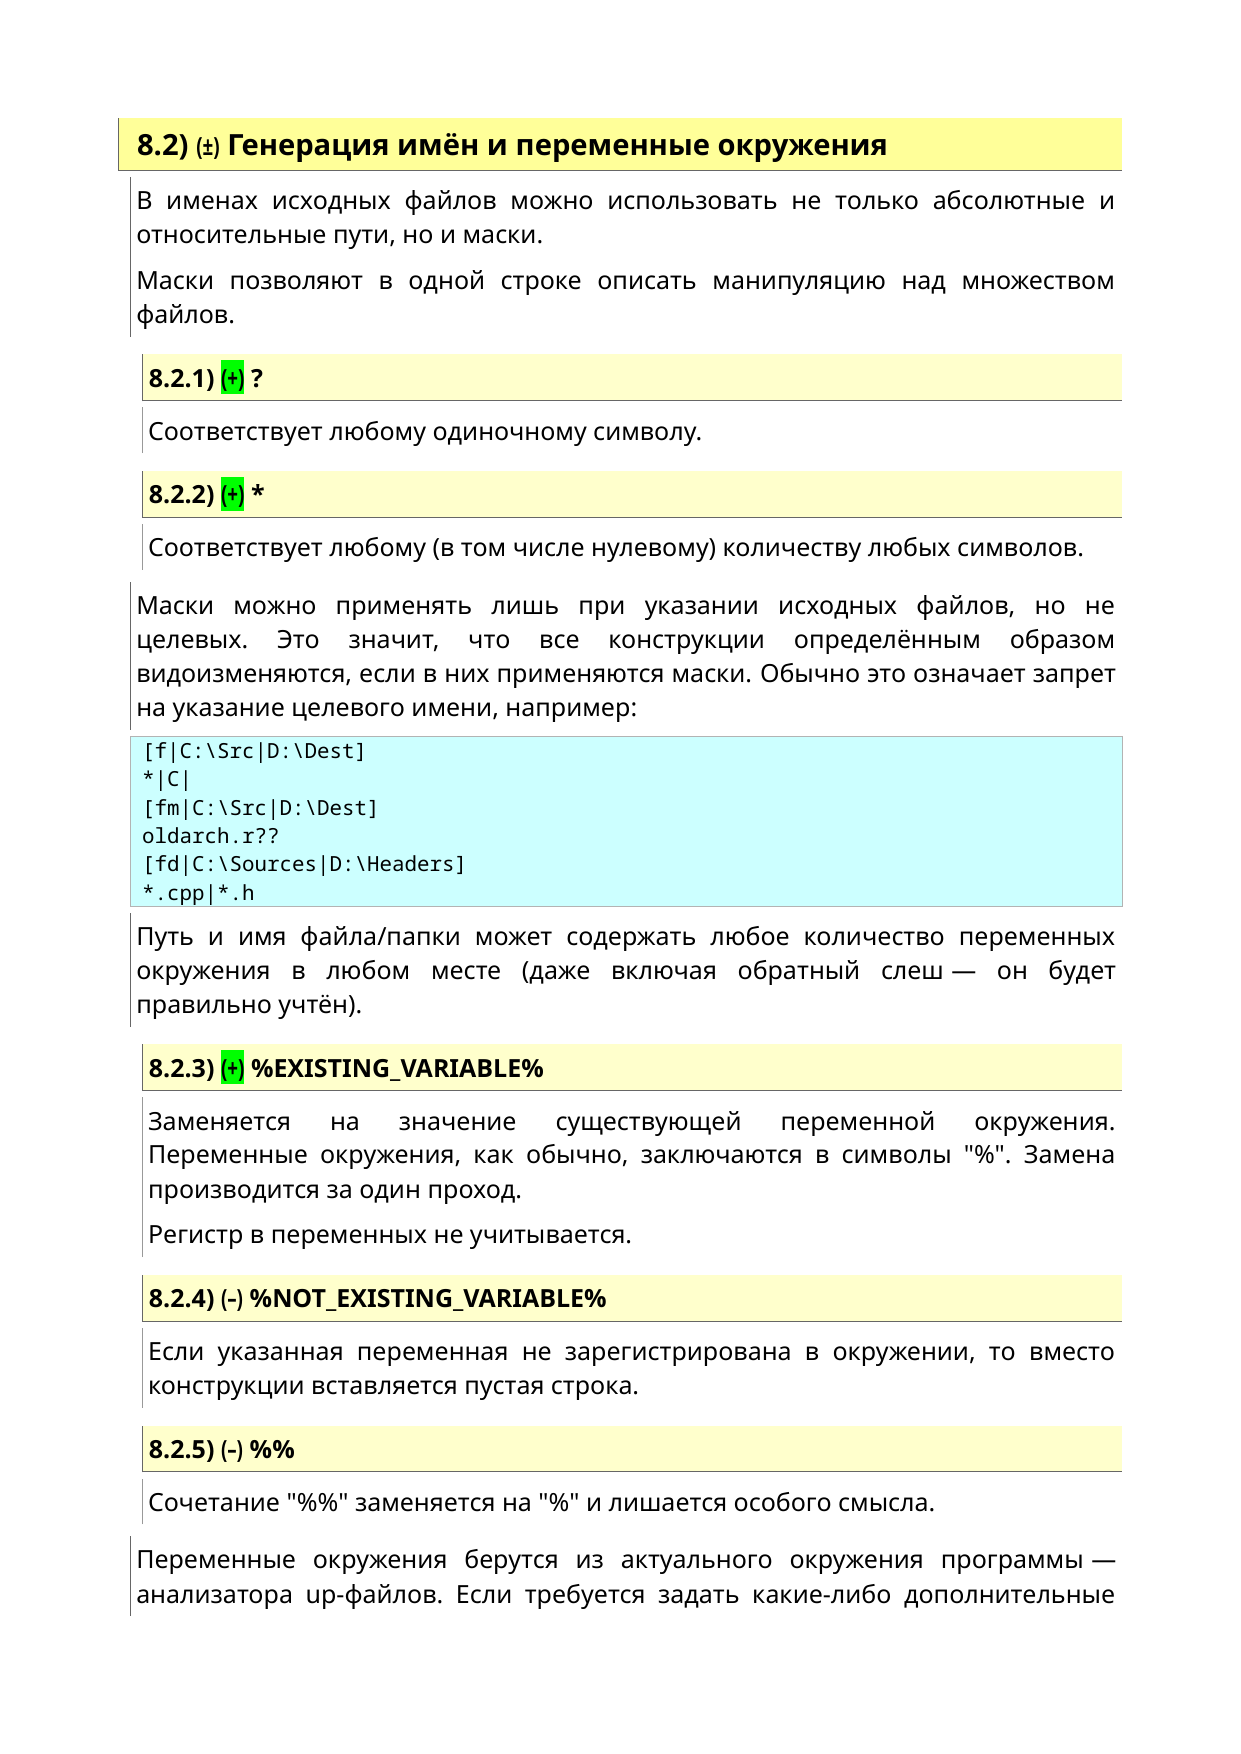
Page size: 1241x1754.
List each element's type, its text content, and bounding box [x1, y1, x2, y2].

text Маски можно применять лишь при указании исходных файлов, но не целевых. Это значит, что все конструкции определённым образом видоизменяются, если в них применяются маски. Обычно это означает запрет на указание целевого имени, например: [131, 582, 1122, 730]
text Путь и имя файла/папки может содержать любое количество переменных окружения в любом месте (даже включая обратный слеш — он будет правильно учтён). [130, 912, 1122, 1027]
text *.cpp|*.h [131, 878, 1122, 906]
subtitle (–) %% [143, 1426, 1122, 1471]
subtitle (+) %EXISTING_VARIABLE% [143, 1044, 1122, 1090]
subtitle (±) Генерация имён и переменные окружения [119, 118, 1122, 170]
text В именах исходных файлов можно использовать не только абсолютные и относительные пути, но и маски. [131, 177, 1122, 251]
text *|C| [131, 764, 1122, 793]
subtitle (+) * [143, 471, 1122, 517]
text Соответствует любому одиночному символу. [143, 407, 1122, 453]
text oldarch.r?? [131, 821, 1122, 849]
subtitle (+) ? [143, 354, 1122, 400]
text Маски позволяют в одной строке описать манипуляцию над множеством файлов. [131, 257, 1122, 337]
text Переменные окружения берутся из актуального окружения программы — анализатора up-файлов. Если требуется задать какие-либо дополнительные [131, 1536, 1122, 1616]
text Если указанная переменная не зарегистрирована в окружении, то вместо конструкции вставляется пустая строка. [143, 1328, 1122, 1408]
text Регистр в переменных не учитывается. [143, 1211, 1122, 1257]
text Сочетание "%%" заменяется на "%" и лишается особого смысла. [142, 1478, 1122, 1524]
subtitle (–) %NOT_EXISTING_VARIABLE% [143, 1275, 1122, 1321]
text Соответствует любому (в том числе нулевому) количеству любых символов. [143, 524, 1122, 570]
text [fd|C:\Sources|D:\Headers] [131, 849, 1122, 878]
text [fm|C:\Src|D:\Dest] [131, 793, 1122, 821]
text [f|C:\Src|D:\Dest] [131, 737, 1122, 764]
text Заменяется на значение существующей переменной окружения. Переменные окружения, как обычно, заключаются в символы "%". Замена производится за один проход. [143, 1097, 1122, 1205]
